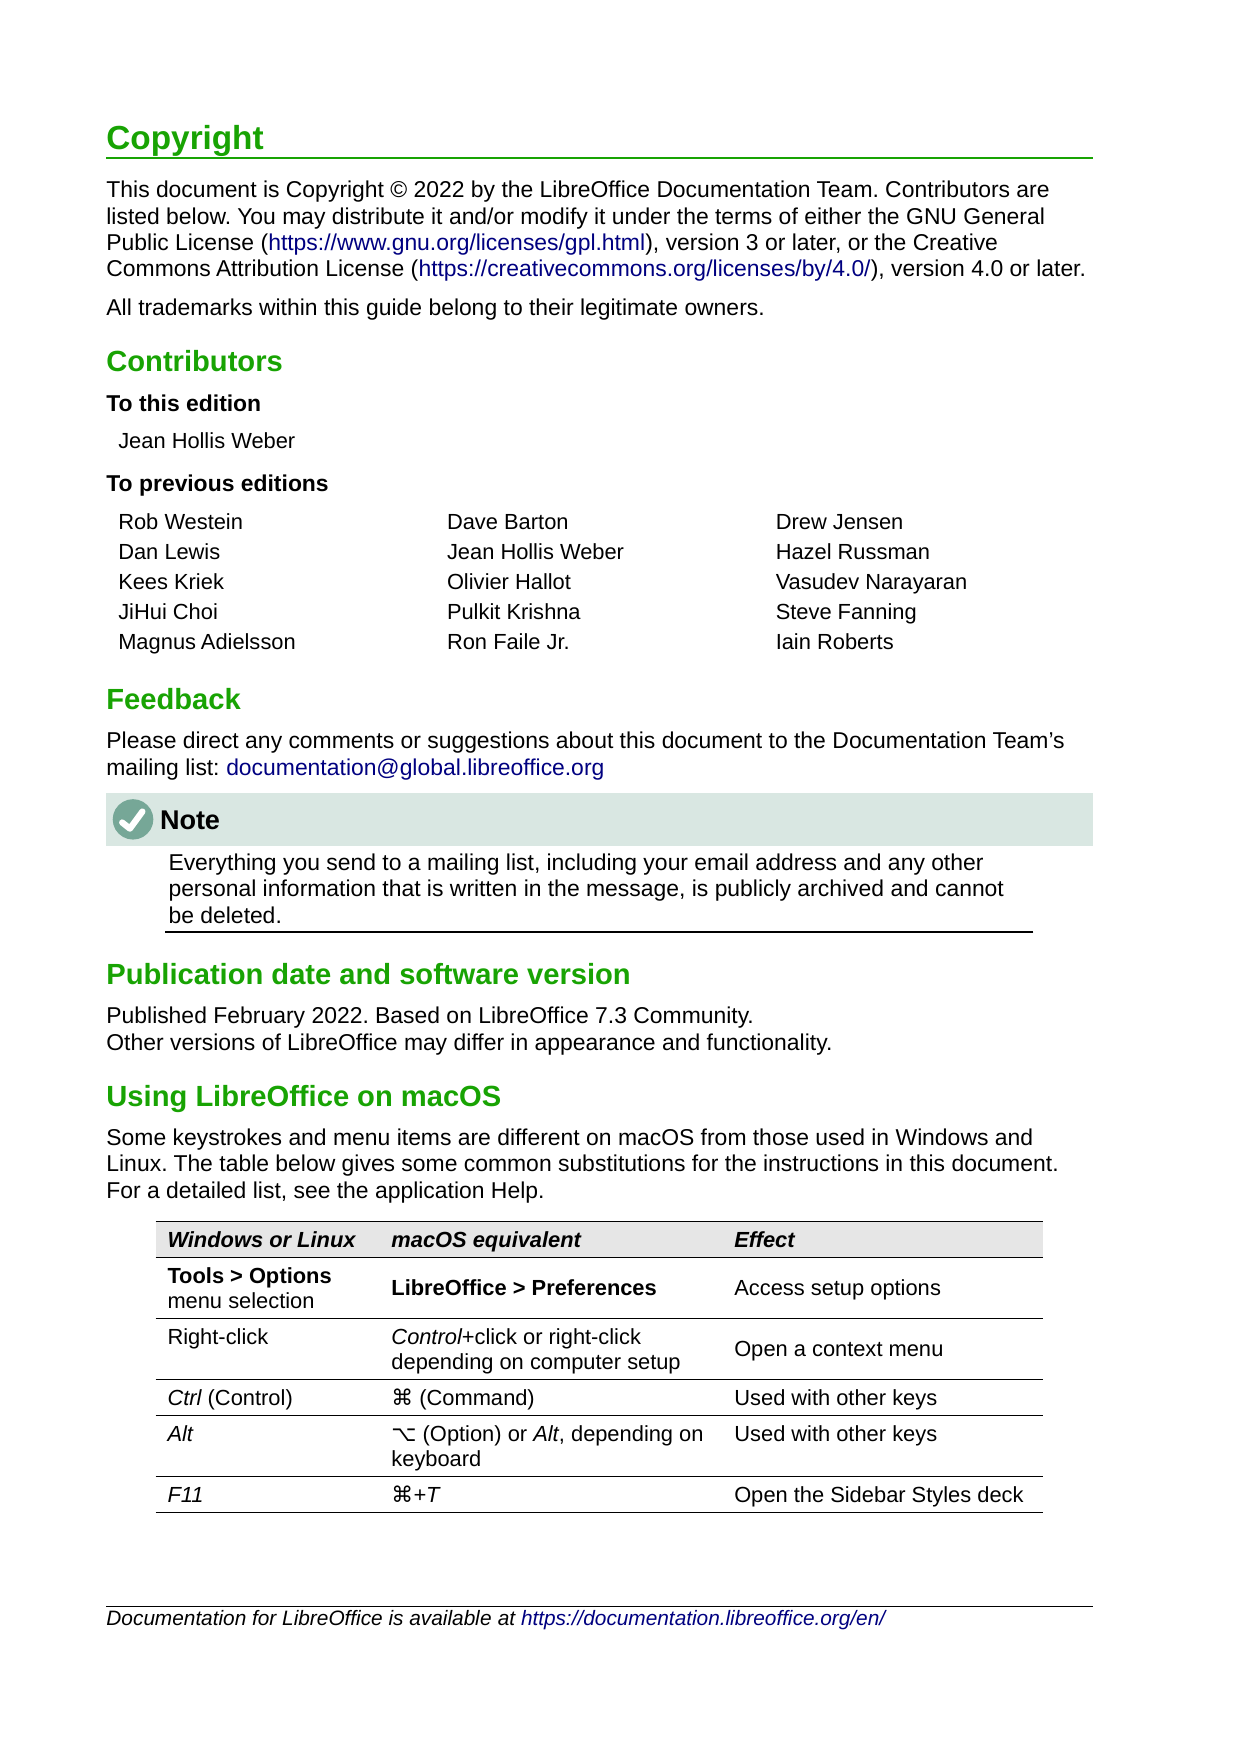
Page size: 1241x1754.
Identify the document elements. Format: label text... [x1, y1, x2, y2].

table_header Windows or Linux [156, 1222, 379, 1257]
subtitle Using LibreOffice on macOS [106, 1078, 1093, 1112]
table_cell Right-click [156, 1319, 379, 1379]
table_cell Dan Lewis [106, 539, 435, 569]
table_cell Vasudev Narayaran [764, 569, 1093, 599]
text Published February 2022. Based on LibreOffice 7.3 Community. Other versions of LibreOffice may differ in appearance and functionality. [106, 1002, 1093, 1055]
table_cell LibreOffice > Preferences [379, 1258, 722, 1318]
text To this edition [106, 389, 1093, 416]
table_cell Olivier Hallot [435, 569, 764, 599]
table_cell Kees Kriek [106, 569, 435, 599]
table_cell ⌘ (Command) [379, 1380, 722, 1415]
table_cell ⌘+T [379, 1477, 722, 1512]
table_header macOS equivalent [379, 1222, 722, 1257]
table_cell Used with other keys [722, 1380, 1043, 1415]
table_cell Iain Roberts [764, 629, 1093, 658]
table_cell Tools > Options menu selection [156, 1258, 379, 1318]
text Everything you send to a mailing list, including your email address and any other personal information that is written in the message, is publicly archived and cannot be deleted. [165, 846, 1033, 931]
text Please direct any comments or suggestions about this document to the Documentation Team’s mailing list: documentation@global.libreoffice.org [106, 727, 1093, 780]
subtitle Publication date and software version [106, 957, 1093, 990]
table_header [766, 429, 1093, 458]
subtitle Copyright [106, 118, 1093, 157]
table_cell Magnus Adielsson [106, 629, 435, 658]
table_header Effect [722, 1222, 1043, 1257]
table_cell Steve Fanning [764, 599, 1093, 628]
table_cell Jean Hollis Weber [435, 539, 764, 569]
table_cell ⌥ (Option) or Alt, depending on keyboard [379, 1416, 722, 1476]
text Some keystrokes and menu items are different on macOS from those used in Windows and Linux. The table below gives some common substitutions for the instructions in this document. For a detailed list, see the application Help. [106, 1124, 1093, 1203]
table_cell Control+click or right-click depending on computer setup [379, 1319, 722, 1379]
table_cell Alt [156, 1416, 379, 1476]
table_cell Open the Sidebar Styles deck [722, 1477, 1043, 1512]
table_cell Used with other keys [722, 1416, 1043, 1476]
table_cell JiHui Choi [106, 599, 435, 628]
text All trademarks within this guide belong to their legitimate owners. [106, 294, 1093, 321]
table_cell Pulkit Krishna [435, 599, 764, 628]
table_header Drew Jensen [764, 509, 1093, 539]
table_header [440, 429, 766, 458]
table_cell F11 [156, 1477, 379, 1512]
table_cell Open a context menu [722, 1319, 1043, 1379]
subtitle Feedback [106, 682, 1093, 716]
text To previous editions [106, 470, 1093, 496]
table_cell Access setup options [722, 1258, 1043, 1318]
table_cell Ron Faile Jr. [435, 629, 764, 658]
table_header Jean Hollis Weber [106, 429, 440, 458]
subtitle Note [106, 793, 1093, 846]
text This document is Copyright © 2022 by the LibreOffice Documentation Team. Contributors are listed below. You may distribute it and/or modify it under the terms of either the GNU General Public License (https://www.gnu.org/licenses/gpl.html), version 3 or later, or the Creative Commons Attribution License (https://creativecommons.org/licenses/by/4.0/), version 4.0 or later. [106, 176, 1093, 282]
subtitle Contributors [106, 344, 1093, 378]
table_cell Hazel Russman [764, 539, 1093, 569]
table_header Dave Barton [435, 509, 764, 539]
table_cell Ctrl (Control) [156, 1380, 379, 1415]
table_header Rob Westein [106, 509, 435, 539]
